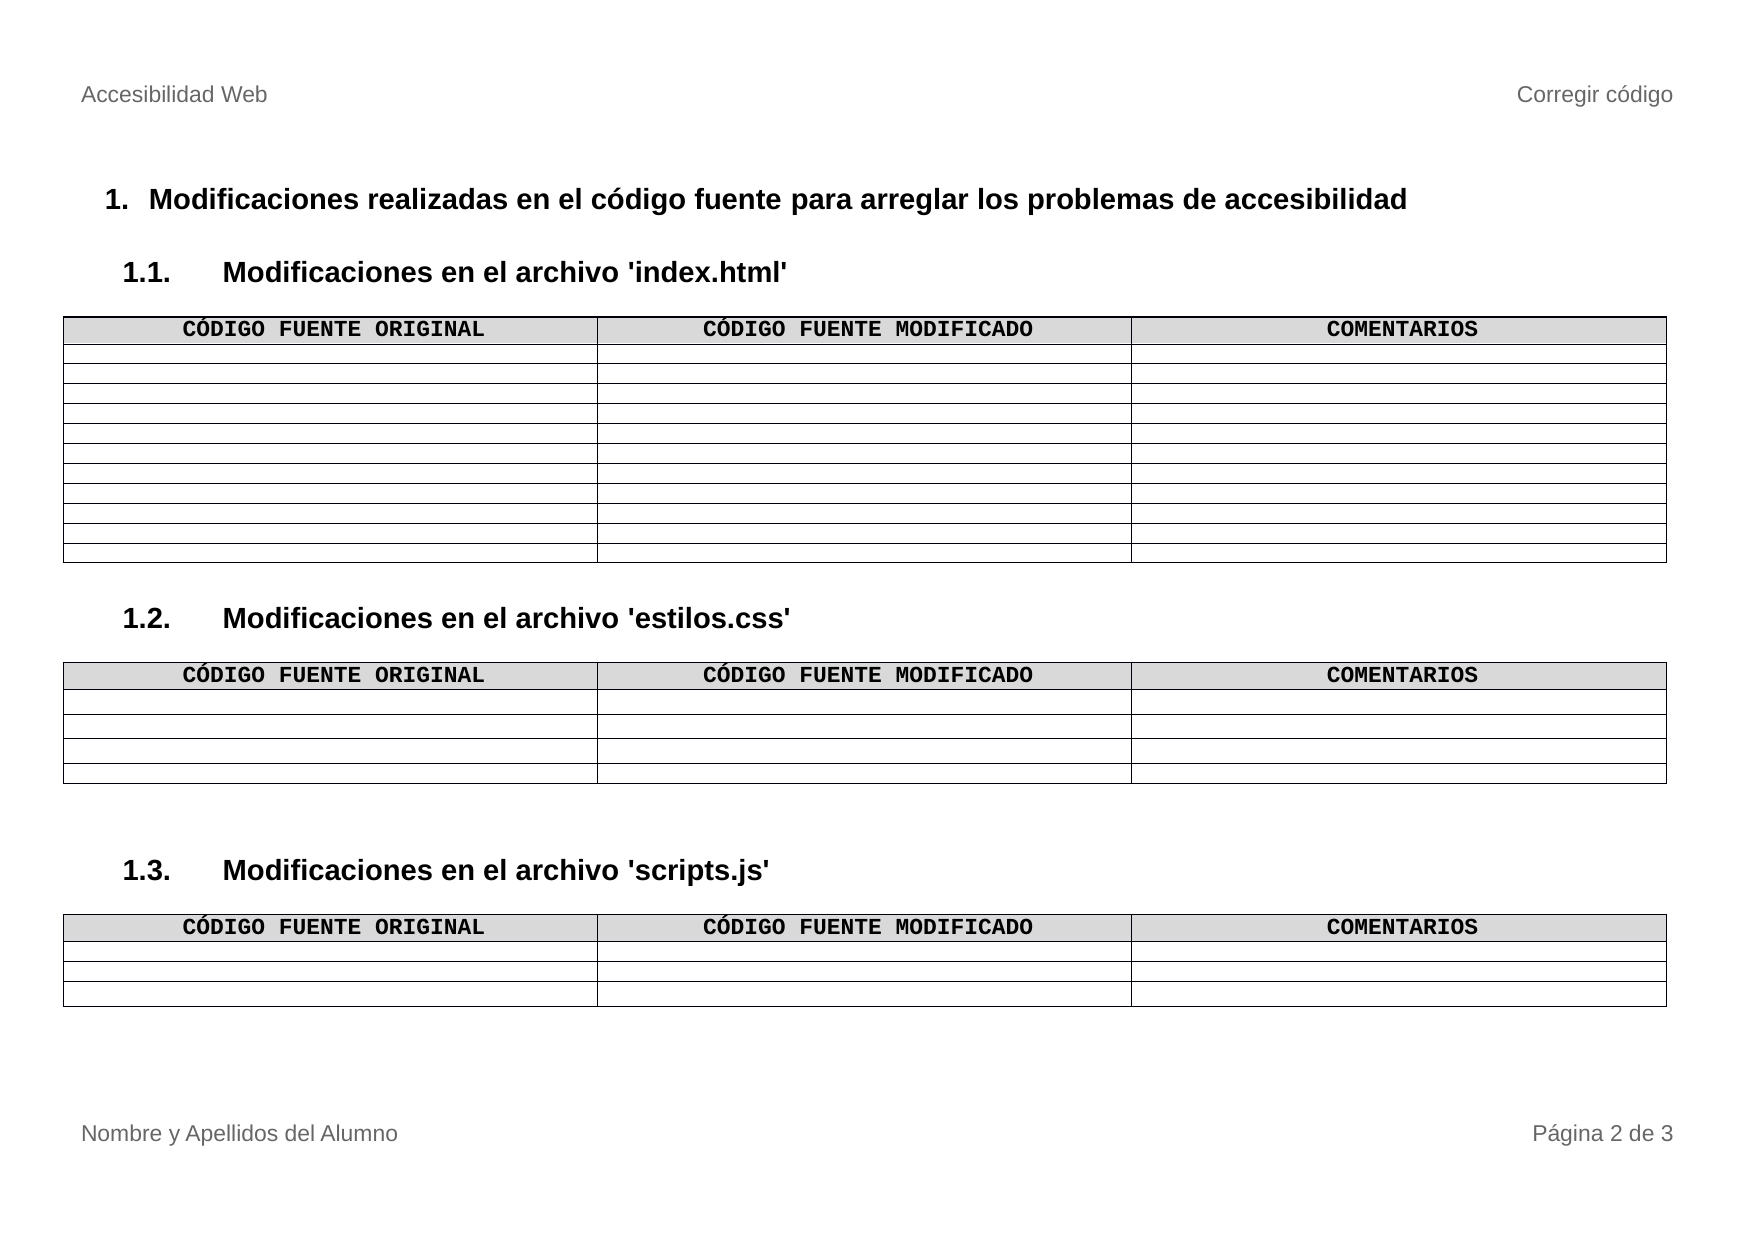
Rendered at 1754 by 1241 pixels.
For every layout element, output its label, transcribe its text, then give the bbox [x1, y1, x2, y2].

table_cell [1132, 942, 1666, 961]
table_cell [598, 524, 1131, 542]
table_cell [64, 444, 597, 463]
table_cell [64, 404, 597, 423]
table_cell [64, 424, 597, 443]
table_cell [598, 942, 1131, 961]
table_cell [598, 364, 1131, 383]
table_cell [598, 764, 1131, 783]
subtitle Modificaciones en el archivo 'index.html' [122, 255, 1679, 289]
table_header CÓDIGO FUENTE MODIFICADO [598, 663, 1131, 689]
table_cell [598, 424, 1131, 443]
table_cell [598, 715, 1131, 738]
subtitle Modificaciones realizadas en el código fuente para arreglar los problemas de accesibilidad [104, 182, 1679, 215]
table_header CÓDIGO FUENTE ORIGINAL [64, 318, 597, 343]
table_cell [1132, 962, 1666, 981]
table_cell [1132, 345, 1666, 363]
table_cell [598, 384, 1131, 403]
table_cell [1132, 364, 1666, 383]
table_header CÓDIGO FUENTE MODIFICADO [598, 915, 1131, 941]
table_cell [1132, 715, 1666, 738]
table_cell [64, 962, 597, 981]
table_cell [64, 345, 597, 363]
table_header COMENTARIOS [1132, 915, 1666, 941]
table_cell [1132, 384, 1666, 403]
table_cell [598, 444, 1131, 463]
table_header CÓDIGO FUENTE ORIGINAL [64, 663, 597, 689]
table_header CÓDIGO FUENTE ORIGINAL [64, 915, 597, 941]
table_cell [64, 982, 597, 1006]
table_cell [1132, 690, 1666, 714]
table_cell [1132, 464, 1666, 483]
table_cell [64, 739, 597, 763]
table_cell [64, 544, 597, 562]
table_cell [598, 345, 1131, 363]
table_cell [598, 739, 1131, 763]
table_cell [64, 504, 597, 522]
subtitle Modificaciones en el archivo 'estilos.css' [122, 601, 1679, 634]
table_cell [1132, 524, 1666, 542]
table_cell [1132, 764, 1666, 783]
table_cell [1132, 504, 1666, 522]
table_cell [1132, 544, 1666, 562]
table_header CÓDIGO FUENTE MODIFICADO [598, 318, 1131, 343]
table_cell [64, 524, 597, 542]
table_cell [1132, 424, 1666, 443]
table_cell [1132, 404, 1666, 423]
table_cell [1132, 739, 1666, 763]
table_cell [1132, 484, 1666, 503]
table_cell [598, 404, 1131, 423]
table_header COMENTARIOS [1132, 663, 1666, 689]
table_cell [598, 962, 1131, 981]
table_cell [598, 690, 1131, 714]
table_cell [64, 384, 597, 403]
table_cell [598, 484, 1131, 503]
table_cell [64, 715, 597, 738]
table_cell [64, 364, 597, 383]
subtitle Modificaciones en el archivo 'scripts.js' [122, 853, 1679, 887]
table_cell [598, 504, 1131, 522]
table_cell [64, 464, 597, 483]
table_cell [598, 544, 1131, 562]
table_header COMENTARIOS [1132, 318, 1666, 343]
table_cell [598, 982, 1131, 1006]
table_cell [64, 764, 597, 783]
table_cell [1132, 444, 1666, 463]
table_cell [598, 464, 1131, 483]
table_cell [64, 484, 597, 503]
table_cell [64, 942, 597, 961]
table_cell [64, 690, 597, 714]
table_cell [1132, 982, 1666, 1006]
